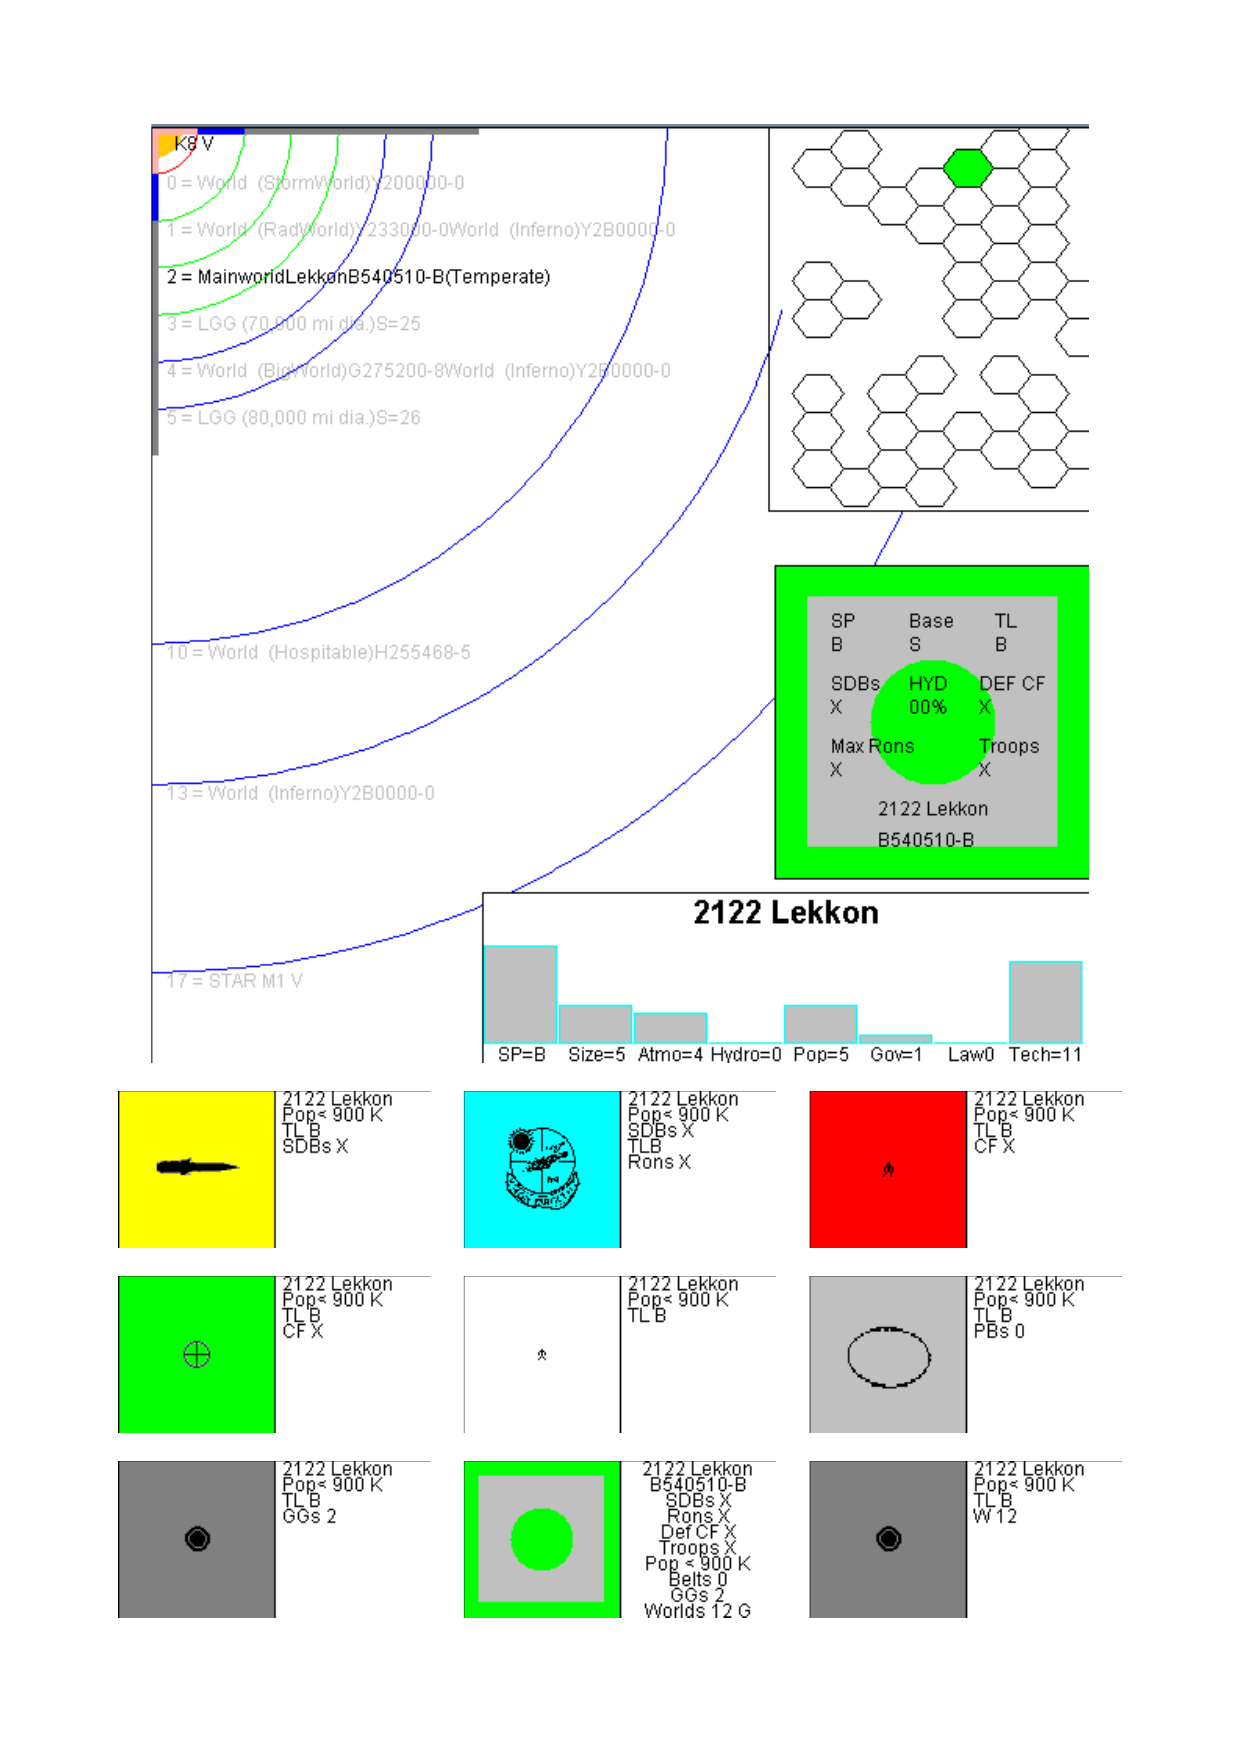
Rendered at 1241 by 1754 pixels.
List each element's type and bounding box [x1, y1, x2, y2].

picture [463, 1276, 777, 1433]
picture [463, 1091, 777, 1248]
picture [118, 1461, 431, 1618]
picture [809, 1276, 1123, 1433]
picture [151, 124, 1089, 1063]
picture [809, 1461, 1123, 1618]
picture [809, 1091, 1123, 1248]
picture [118, 1091, 431, 1248]
picture [463, 1461, 777, 1618]
picture [118, 1276, 431, 1433]
